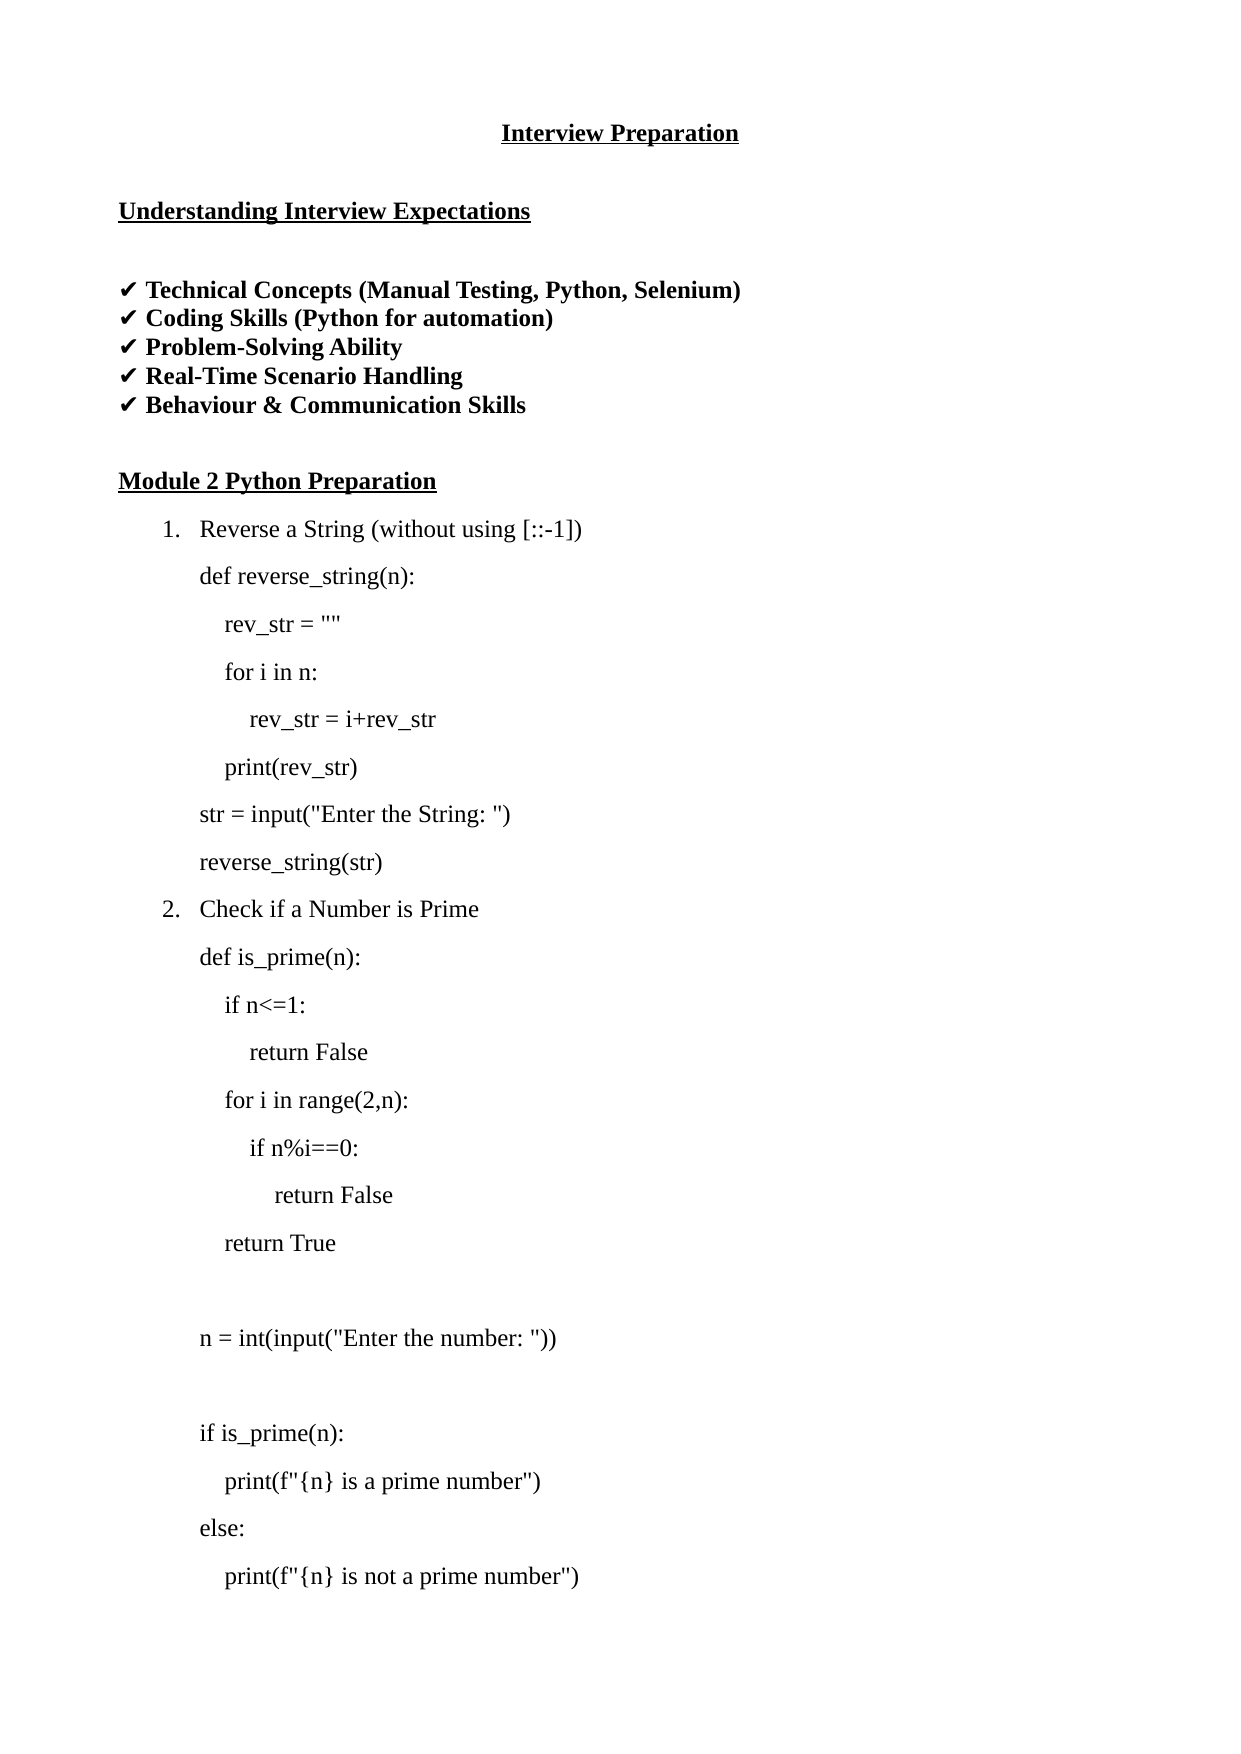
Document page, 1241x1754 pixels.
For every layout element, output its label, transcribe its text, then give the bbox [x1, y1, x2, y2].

text rev_str = i+rev_str [199, 704, 1122, 733]
list Reverse a String (without using [::-1]) [162, 514, 1122, 542]
list Check if a Number is Prime [162, 894, 1122, 923]
text str = input("Enter the String: ") [199, 799, 1122, 828]
text reverse_string(str) [199, 847, 1122, 876]
text else: [199, 1513, 1122, 1542]
text rev_str = "" [199, 609, 1122, 638]
text for i in n: [199, 657, 1122, 685]
text n = int(input("Enter the number: ")) [199, 1323, 1122, 1352]
text if n<=1: [199, 990, 1122, 1018]
text Interview Preparation [118, 118, 1122, 147]
text for i in range(2,n): [199, 1085, 1122, 1114]
text print(f"{n} is not a prime number") [199, 1561, 1122, 1590]
text Module 2 Python Preparation [118, 466, 1122, 495]
text return False [199, 1180, 1122, 1209]
text print(rev_str) [199, 752, 1122, 781]
text def reverse_string(n): [199, 561, 1122, 590]
text return True [199, 1228, 1122, 1257]
text if n%i==0: [199, 1133, 1122, 1161]
text def is_prime(n): [199, 942, 1122, 971]
text return False [199, 1037, 1122, 1066]
subtitle Understanding Interview Expectations [118, 196, 1122, 225]
text if is_prime(n): [199, 1418, 1122, 1447]
subtitle ✔️ Technical Concepts (Manual Testing, Python, Selenium) ✔️ Coding Skills (Python for automation) ✔️ Problem-Solving Ability ✔️ Real-Time Scenario Handling ✔️ Behaviour & Communication Skills [118, 246, 1122, 418]
text print(f"{n} is a prime number") [199, 1466, 1122, 1494]
